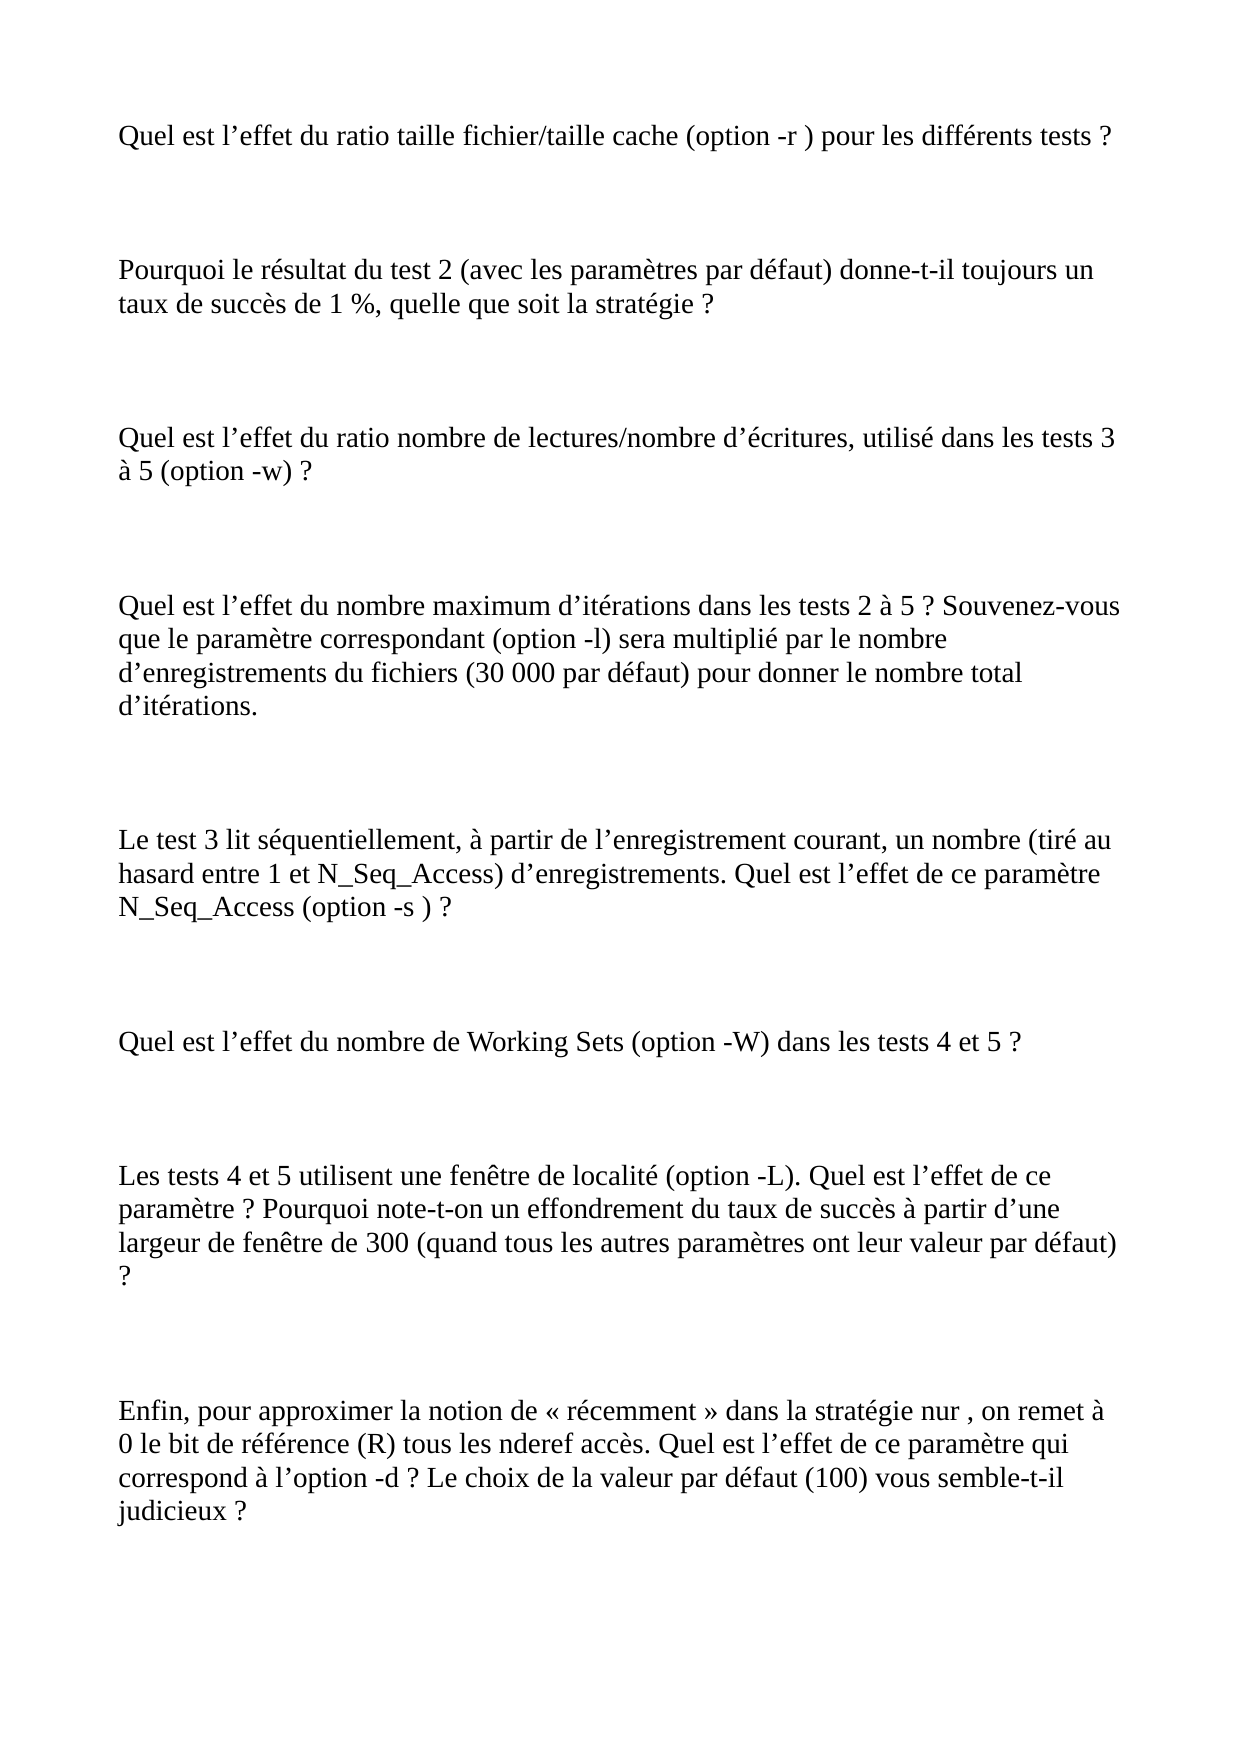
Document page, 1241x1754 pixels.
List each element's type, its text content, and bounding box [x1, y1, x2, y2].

text Enfin, pour approximer la notion de « récemment » dans la stratégie nur , on remet à 0 le bit de référence (R) tous les nderef accès. Quel est l’effet de ce paramètre qui correspond à l’option -d ? Le choix de la valeur par défaut (100) vous semble-t-il judicieux ? [118, 1393, 1122, 1527]
text Quel est l’effet du nombre de Working Sets (option -W) dans les tests 4 et 5 ? [118, 1024, 1122, 1057]
text Pourquoi le résultat du test 2 (avec les paramètres par défaut) donne-t-il toujours un taux de succès de 1 %, quelle que soit la stratégie ? [118, 252, 1122, 319]
text Le test 3 lit séquentiellement, à partir de l’enregistrement courant, un nombre (tiré au hasard entre 1 et N_Seq_Access) d’enregistrements. Quel est l’effet de ce paramètre N_Seq_Access (option -s ) ? [118, 822, 1122, 923]
text Quel est l’effet du ratio taille fichier/taille cache (option -r ) pour les différents tests ? [118, 118, 1122, 152]
text Quel est l’effet du ratio nombre de lectures/nombre d’écritures, utilisé dans les tests 3 à 5 (option -w) ? [118, 420, 1122, 487]
text Quel est l’effet du nombre maximum d’itérations dans les tests 2 à 5 ? Souvenez-vous que le paramètre correspondant (option -l) sera multiplié par le nombre d’enregistrements du fichiers (30 000 par défaut) pour donner le nombre total d’itérations. [118, 588, 1122, 722]
text Les tests 4 et 5 utilisent une fenêtre de localité (option -L). Quel est l’effet de ce paramètre ? Pourquoi note-t-on un effondrement du taux de succès à partir d’une largeur de fenêtre de 300 (quand tous les autres paramètres ont leur valeur par défaut) ? [118, 1158, 1122, 1292]
